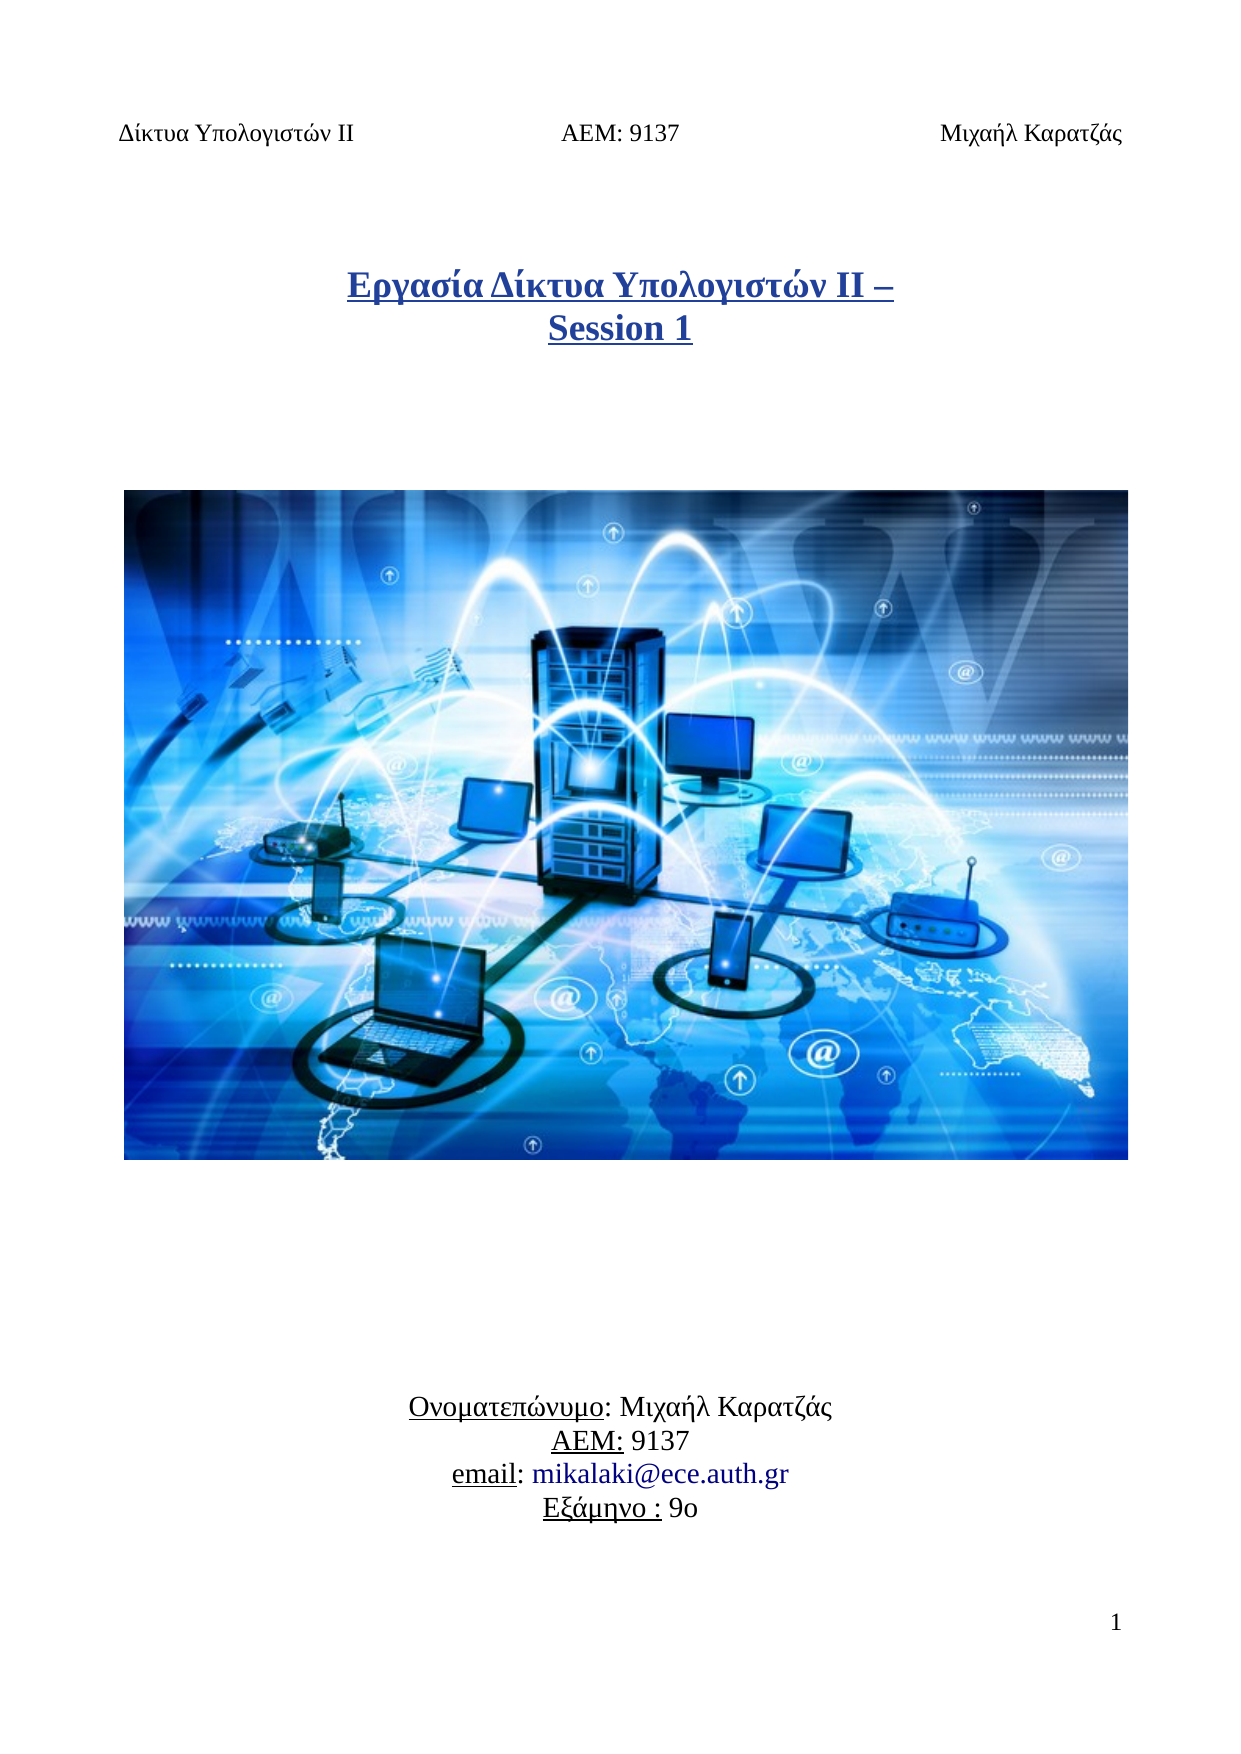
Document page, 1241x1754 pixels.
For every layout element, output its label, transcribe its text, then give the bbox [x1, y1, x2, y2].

picture [124, 490, 1129, 1160]
text Εξάμηνο : 9ο [118, 1490, 1122, 1524]
text Εργασία Δίκτυα Υπολογιστών ΙΙ – [118, 263, 1122, 306]
text Session 1 [118, 306, 1122, 349]
text ΑΕΜ: 9137 [118, 1423, 1122, 1457]
text email: mikalaki@ece.auth.gr [118, 1457, 1122, 1490]
text Ονοματεπώνυμο: Μιχαήλ Καρατζάς [118, 1389, 1122, 1423]
